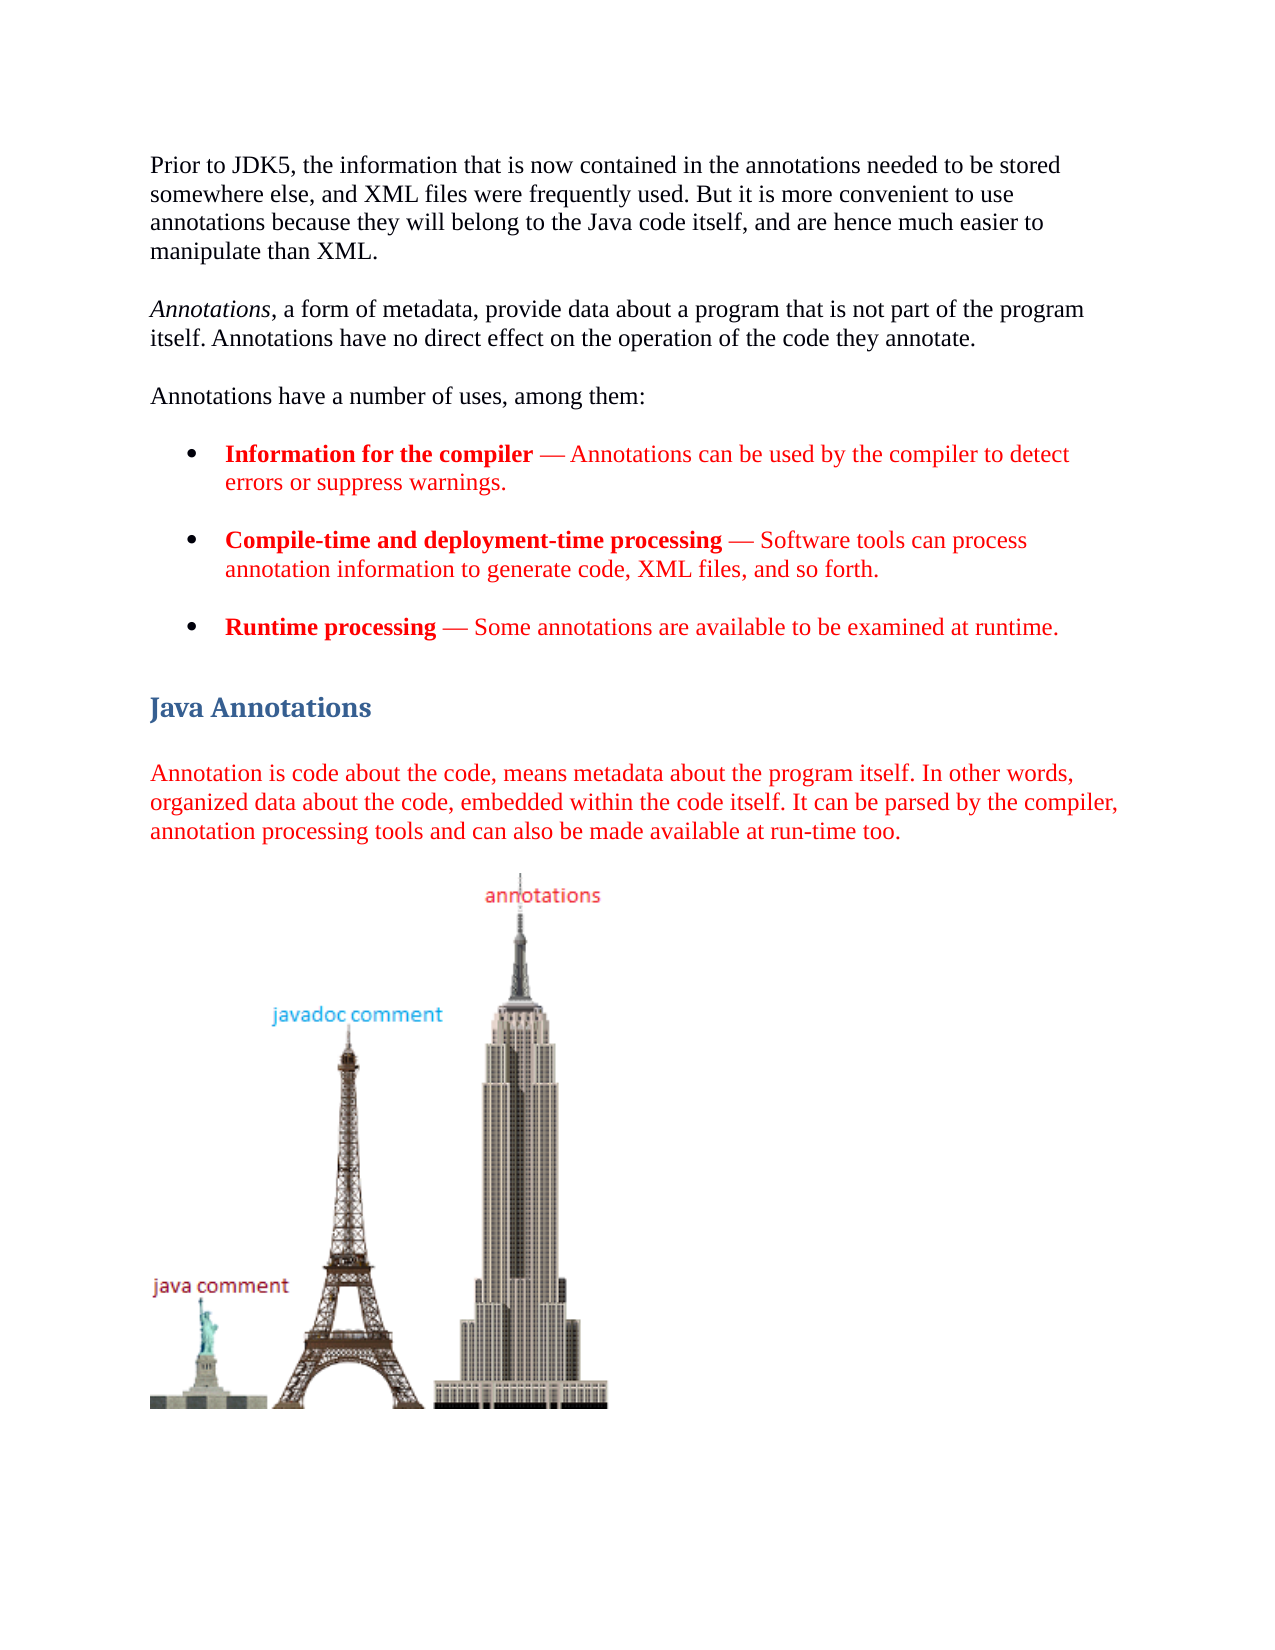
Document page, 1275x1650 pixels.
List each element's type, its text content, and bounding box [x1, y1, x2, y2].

list Information for the compiler — Annotations can be used by the compiler to detect errors or suppress warnings. [187, 439, 1125, 496]
subtitle Java Annotations [150, 691, 1125, 724]
picture [150, 873, 619, 1409]
text Prior to JDK5, the information that is now contained in the annotations needed to be stored somewhere else, and XML files were frequently used. But it is more convenient to use annotations because they will belong to the Java code itself, and are hence much easier to manipulate than XML. [150, 150, 1125, 265]
list Runtime processing — Some annotations are available to be examined at runtime. [187, 612, 1125, 641]
text Annotation is code about the code, means metadata about the program itself. In other words, organized data about the code, embedded within the code itself. It can be parsed by the compiler, annotation processing tools and can also be made available at run-time too. [150, 758, 1125, 845]
list Compile-time and deployment-time processing — Software tools can process annotation information to generate code, XML files, and so forth. [187, 525, 1125, 583]
text Annotations, a form of metadata, provide data about a program that is not part of the program itself. Annotations have no direct effect on the operation of the code they annotate. [150, 294, 1125, 352]
text Annotations have a number of uses, among them: [150, 381, 1125, 409]
